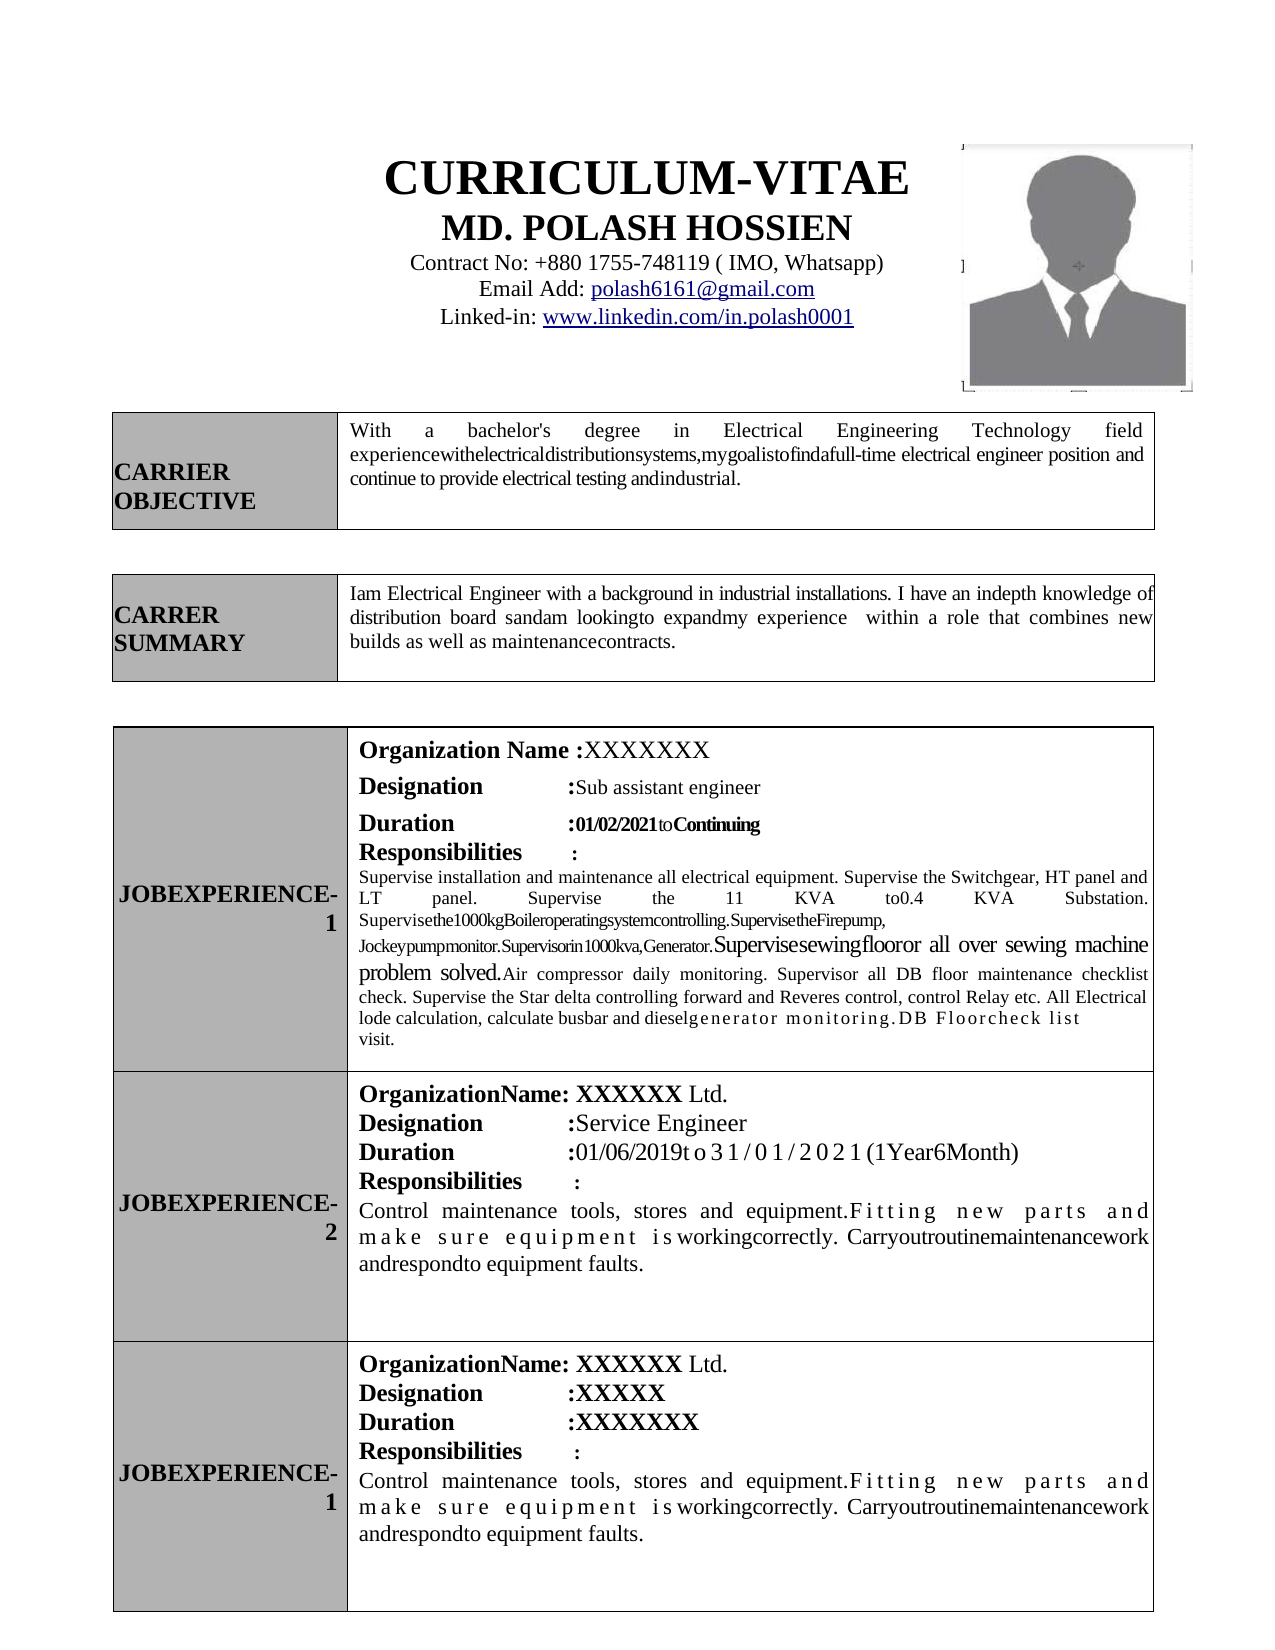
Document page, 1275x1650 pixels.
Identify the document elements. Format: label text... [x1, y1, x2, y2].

table_header Iam Electrical Engineer with a background in industrial installations. I have an indepth knowledge of distribution board sandam lookingto expandmy experience within a role that combines new builds as well as maintenancecontracts. [338, 575, 1154, 681]
picture [961, 144, 1193, 392]
table_cell JOBEXPERIENCE-1 [114, 1342, 347, 1611]
table_header CARRER SUMMARY [113, 575, 337, 681]
title MD. POLASH HOSSIEN [100, 205, 961, 248]
table_header Organization Name :XXXXXXX Designation :Sub assistant engineer Duration :01/02/2021toContinuing Responsibilities : Supervise installation and maintenance all electrical equipment. Supervise the Switchgear, HT panel and LT panel. Supervise the 11 KVA to0.4 KVA Substation. Supervisethe1000kgBoileroperatingsystemcontrolling.SupervisetheFirepump, Jockeypumpmonitor.Supervisorin1000kva,Generator.Supervisesewingflooror all over sewing machine problem solved.Air compressor daily monitoring. Supervisor all DB floor maintenance checklist check. Supervise the Star delta controlling forward and Reveres control, control Relay etc. All Electrical lode calculation, calculate busbar and dieselgenerator monitoring.DB Floorcheck list visit. [348, 728, 1153, 1071]
text Email Add: polash6161@gmail.com [100, 275, 961, 301]
text Contract No: +880 1755-748119 ( IMO, Whatsapp) [100, 248, 961, 275]
text Linked-in: www.linkedin.com/in.polash0001 [100, 303, 961, 330]
table_header With a bachelor's degree in Electrical Engineering Technology field experiencewithelectricaldistributionsystems,mygoalistofindafull-time electrical engineer position and continue to provide electrical testing andindustrial. [338, 413, 1154, 529]
table_header JOBEXPERIENCE-1 [114, 728, 347, 1071]
title CURRICULUM-VITAE [100, 148, 961, 205]
table_cell OrganizationName: XXXXXX Ltd. Designation :Service Engineer Duration :01/06/2019to31/01/2021(1Year6Month) Responsibilities : Control maintenance tools, stores and equipment.Fitting new parts and make sure equipment isworkingcorrectly. Carryoutroutinemaintenancework andrespondto equipment faults. [348, 1072, 1153, 1341]
table_header CARRIER OBJECTIVE [113, 413, 337, 529]
table_cell JOBEXPERIENCE-2 [114, 1072, 347, 1341]
table_cell OrganizationName: XXXXXX Ltd. Designation :XXXXX Duration :XXXXXXX Responsibilities : Control maintenance tools, stores and equipment.Fitting new parts and make sure equipment isworkingcorrectly. Carryoutroutinemaintenancework andrespondto equipment faults. [348, 1342, 1153, 1611]
